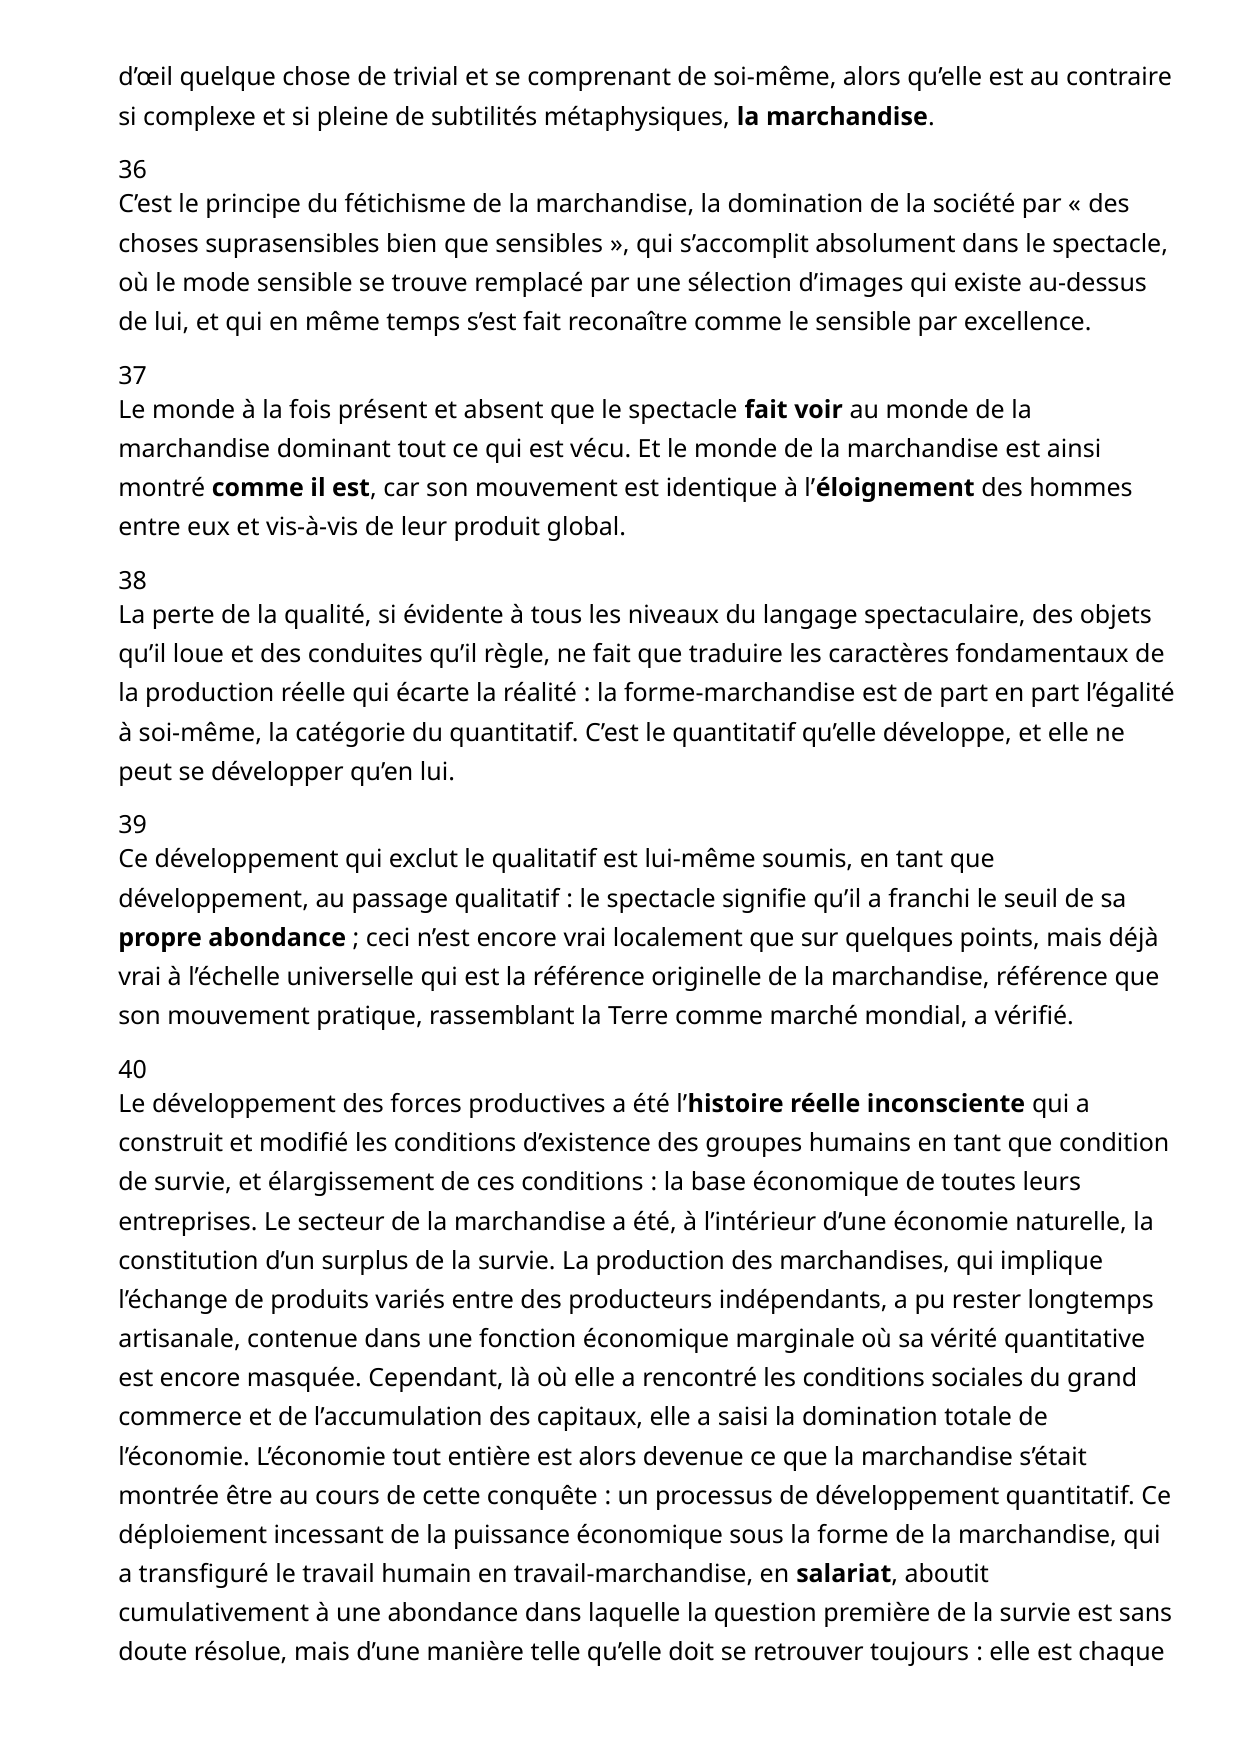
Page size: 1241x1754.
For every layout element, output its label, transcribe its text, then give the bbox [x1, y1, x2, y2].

text Ce développement qui exclut le qualitatif est lui-même soumis, en tant que développement, au passage qualitatif : le spectacle signifie qu’il a franchi le seuil de sa propre abondance ; ceci n’est encore vrai localement que sur quelques points, mais déjà vrai à l’échelle universelle qui est la référence originelle de la marchandise, référence que son mouvement pratique, rassemblant la Terre comme marché mondial, a vérifié. [118, 841, 1181, 1032]
text 38 [118, 563, 1181, 597]
text 37 [118, 357, 1181, 391]
text d’œil quelque chose de trivial et se comprenant de soi-même, alors qu’elle est au contraire si complexe et si pleine de subtilités métaphysiques, la marchandise. [118, 59, 1181, 132]
text 36 [118, 152, 1181, 186]
text 40 [118, 1052, 1181, 1086]
text 39 [118, 807, 1181, 841]
text La perte de la qualité, si évidente à tous les niveaux du langage spectaculaire, des objets qu’il loue et des conduites qu’il règle, ne fait que traduire les caractères fondamentaux de la production réelle qui écarte la réalité : la forme-marchandise est de part en part l’égalité à soi-même, la catégorie du quantitatif. C’est le quantitatif qu’elle développe, et elle ne peut se développer qu’en lui. [118, 597, 1181, 787]
text Le développement des forces productives a été l’histoire réelle inconsciente qui a construit et modifié les conditions d’existence des groupes humains en tant que condition de survie, et élargissement de ces conditions : la base économique de toutes leurs entreprises. Le secteur de la marchandise a été, à l’intérieur d’une économie naturelle, la constitution d’un surplus de la survie. La production des marchandises, qui implique l’échange de produits variés entre des producteurs indépendants, a pu rester longtemps artisanale, contenue dans une fonction économique marginale où sa vérité quantitative est encore masquée. Cependant, là où elle a rencontré les conditions sociales du grand commerce et de l’accumulation des capitaux, elle a saisi la domination totale de l’économie. L’économie tout entière est alors devenue ce que la marchandise s’était montrée être au cours de cette conquête : un processus de développement quantitatif. Ce déploiement incessant de la puissance économique sous la forme de la marchandise, qui a transfiguré le travail humain en travail-marchandise, en salariat, aboutit cumulativement à une abondance dans laquelle la question première de la survie est sans doute résolue, mais d’une manière telle qu’elle doit se retrouver toujours : elle est chaque [118, 1086, 1181, 1668]
text C’est le principe du fétichisme de la marchandise, la domination de la société par « des choses suprasensibles bien que sensibles », qui s’accomplit absolument dans le spectacle, où le mode sensible se trouve remplacé par une sélection d’images qui existe au-dessus de lui, et qui en même temps s’est fait reconaître comme le sensible par excellence. [118, 186, 1181, 338]
text Le monde à la fois présent et absent que le spectacle fait voir au monde de la marchandise dominant tout ce qui est vécu. Et le monde de la marchandise est ainsi montré comme il est, car son mouvement est identique à l’éloignement des hommes entre eux et vis-à-vis de leur produit global. [118, 391, 1181, 543]
